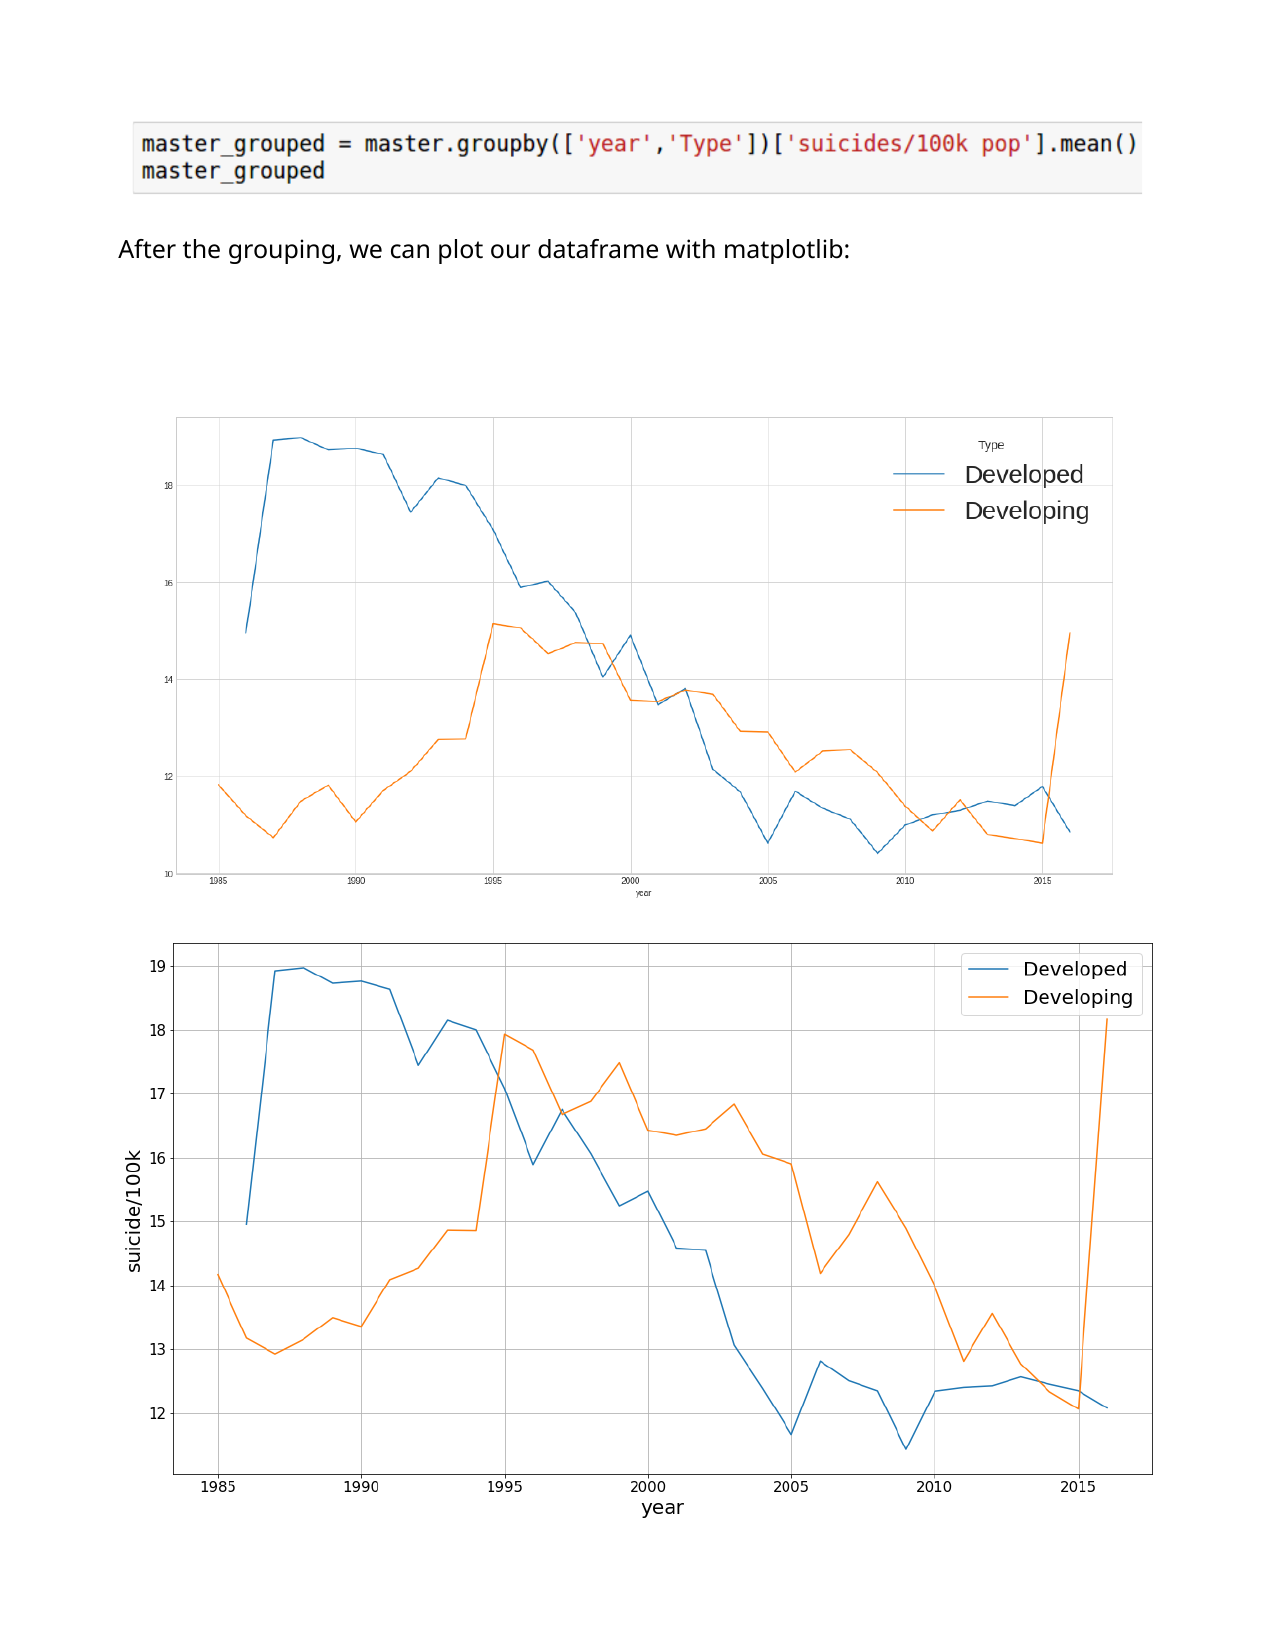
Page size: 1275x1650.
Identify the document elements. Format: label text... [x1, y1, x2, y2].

picture [157, 411, 1118, 903]
text After the grouping, we can plot our dataframe with matplotlib: [118, 231, 1157, 266]
picture [118, 936, 1157, 1524]
picture [132, 118, 1143, 198]
